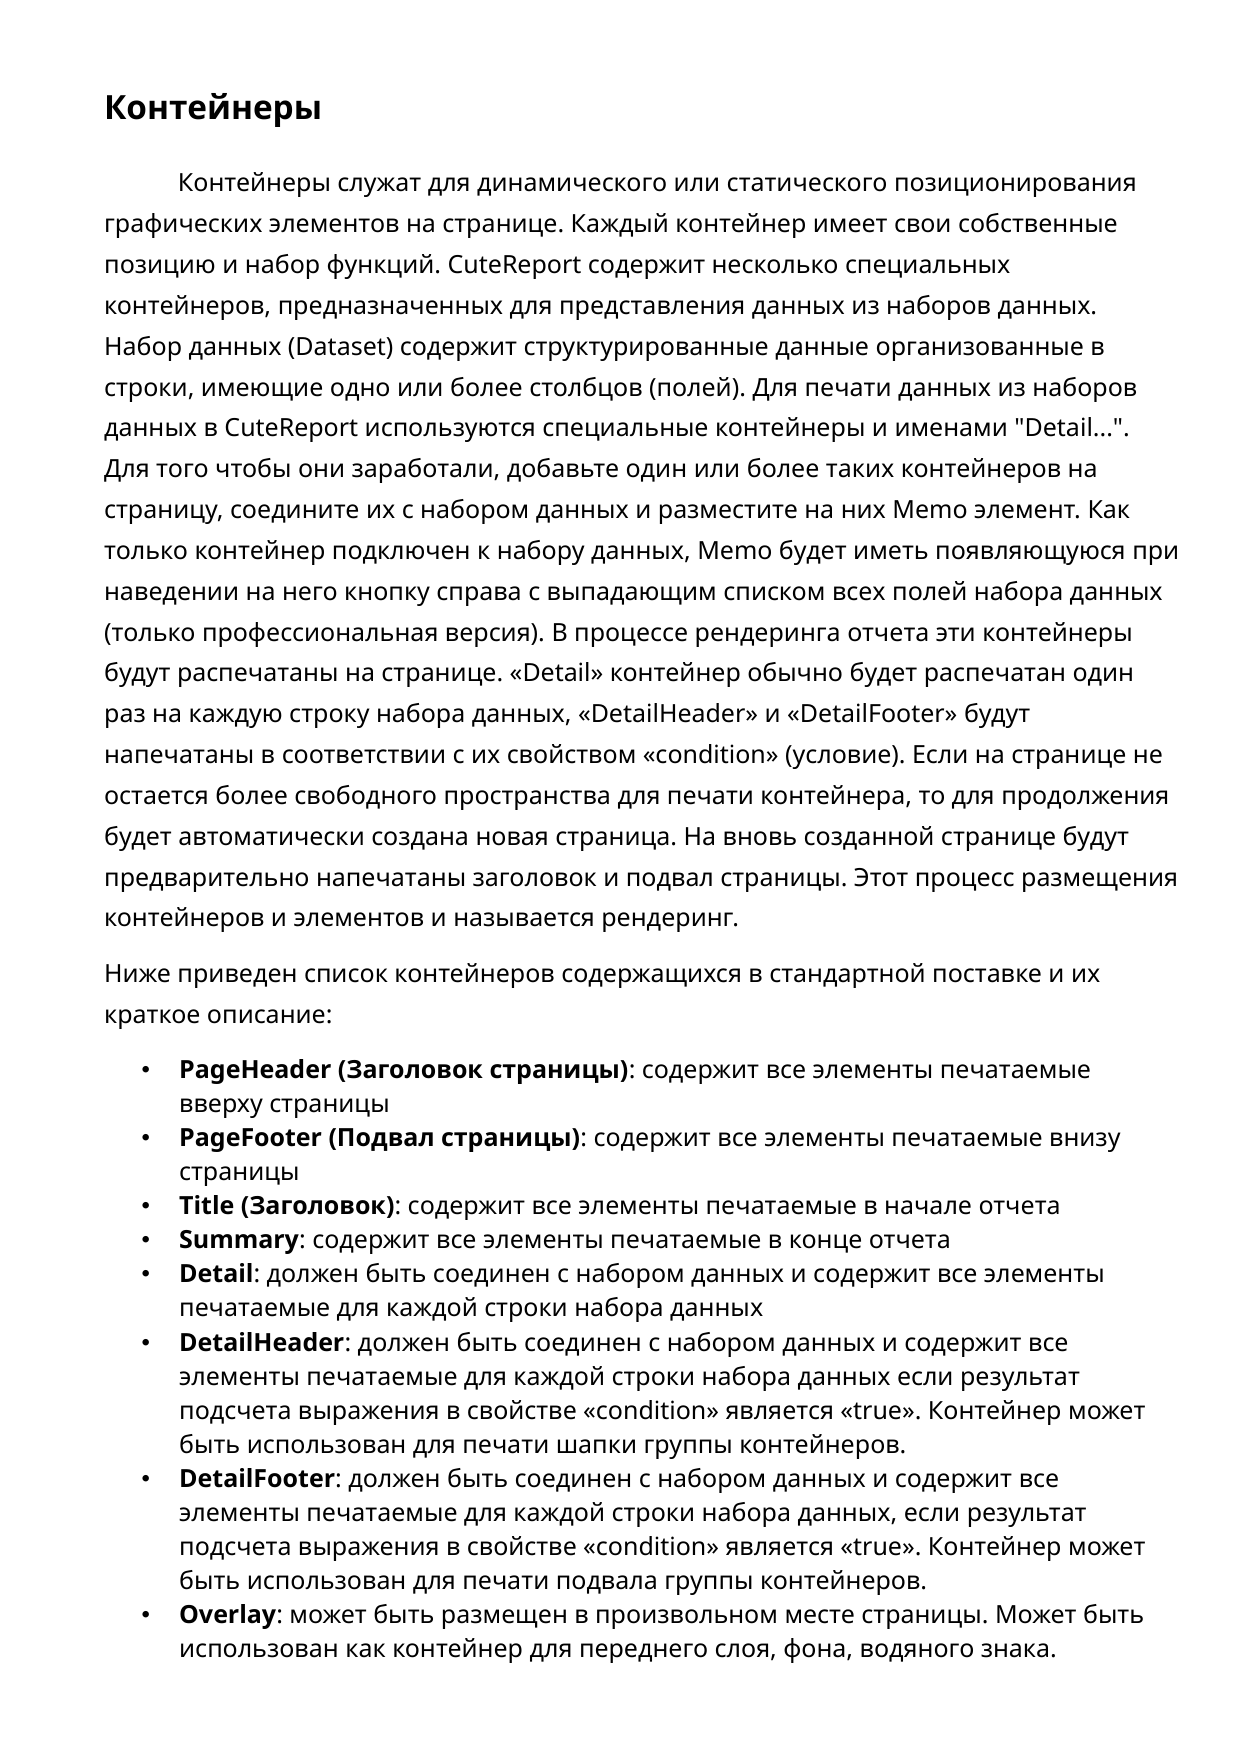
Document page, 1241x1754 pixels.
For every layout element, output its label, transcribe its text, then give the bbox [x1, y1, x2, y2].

list Title (Заголовок): содержит все элементы печатаемые в начале отчета [141, 1188, 1181, 1222]
list Detail: должен быть соединен с набором данных и содержит все элементы печатаемые для каждой строки набора данных [141, 1256, 1181, 1324]
list Overlay: может быть размещен в произвольном месте страницы. Может быть использован как контейнер для переднего слоя, фона, водяного знака. [141, 1597, 1181, 1665]
subtitle Контейнеры [104, 83, 1181, 129]
list Summary: содержит все элементы печатаемые в конце отчета [141, 1222, 1181, 1256]
list DetailHeader: должен быть соединен с набором данных и содержит все элементы печатаемые для каждой строки набора данных если результат подсчета выражения в свойстве «condition» является «true». Контейнер может быть использован для печати шапки группы контейнеров. [141, 1324, 1181, 1460]
text Ниже приведен список контейнеров содержащихся в стандартной поставке и их краткое описание: [104, 955, 1181, 1030]
text Контейнеры служат для динамического или статического позиционирования графических элементов на странице. Каждый контейнер имеет свои собственные позицию и набор функций. CuteReport содержит несколько специальных контейнеров, предназначенных для представления данных из наборов данных. Набор данных (Dataset) содержит структурированные данные организованные в строки, имеющие одно или более столбцов (полей). Для печати данных из наборов данных в CuteReport используются специальные контейнеры и именами "Detail...". Для того чтобы они заработали, добавьте один или более таких контейнеров на страницу, соедините их с набором данных и разместите на них Memo элемент. Как только контейнер подключен к набору данных, Memo будет иметь появляющуюся при наведении на него кнопку справа с выпадающим списком всех полей набора данных (только профессиональная версия). В процессе рендеринга отчета эти контейнеры будут распечатаны на странице. «Detail» контейнер обычно будет распечатан один раз на каждую строку набора данных, «DetailHeader» и «DetailFooter» будут напечатаны в соответствии с их свойством «condition» (условие). Если на странице не остается более свободного пространства для печати контейнера, то для продолжения будет автоматически создана новая страница. На вновь созданной странице будут предварительно напечатаны заголовок и подвал страницы. Этот процесс размещения контейнеров и элементов и называется рендеринг. [104, 165, 1181, 934]
list PageHeader (Заголовок страницы): содержит все элементы печатаемые вверху страницы [141, 1052, 1181, 1120]
list DetailFooter: должен быть соединен с набором данных и содержит все элементы печатаемые для каждой строки набора данных, если результат подсчета выражения в свойстве «condition» является «true». Контейнер может быть использован для печати подвала группы контейнеров. [141, 1460, 1181, 1597]
list PageFooter (Подвал страницы): содержит все элементы печатаемые внизу страницы [141, 1120, 1181, 1188]
